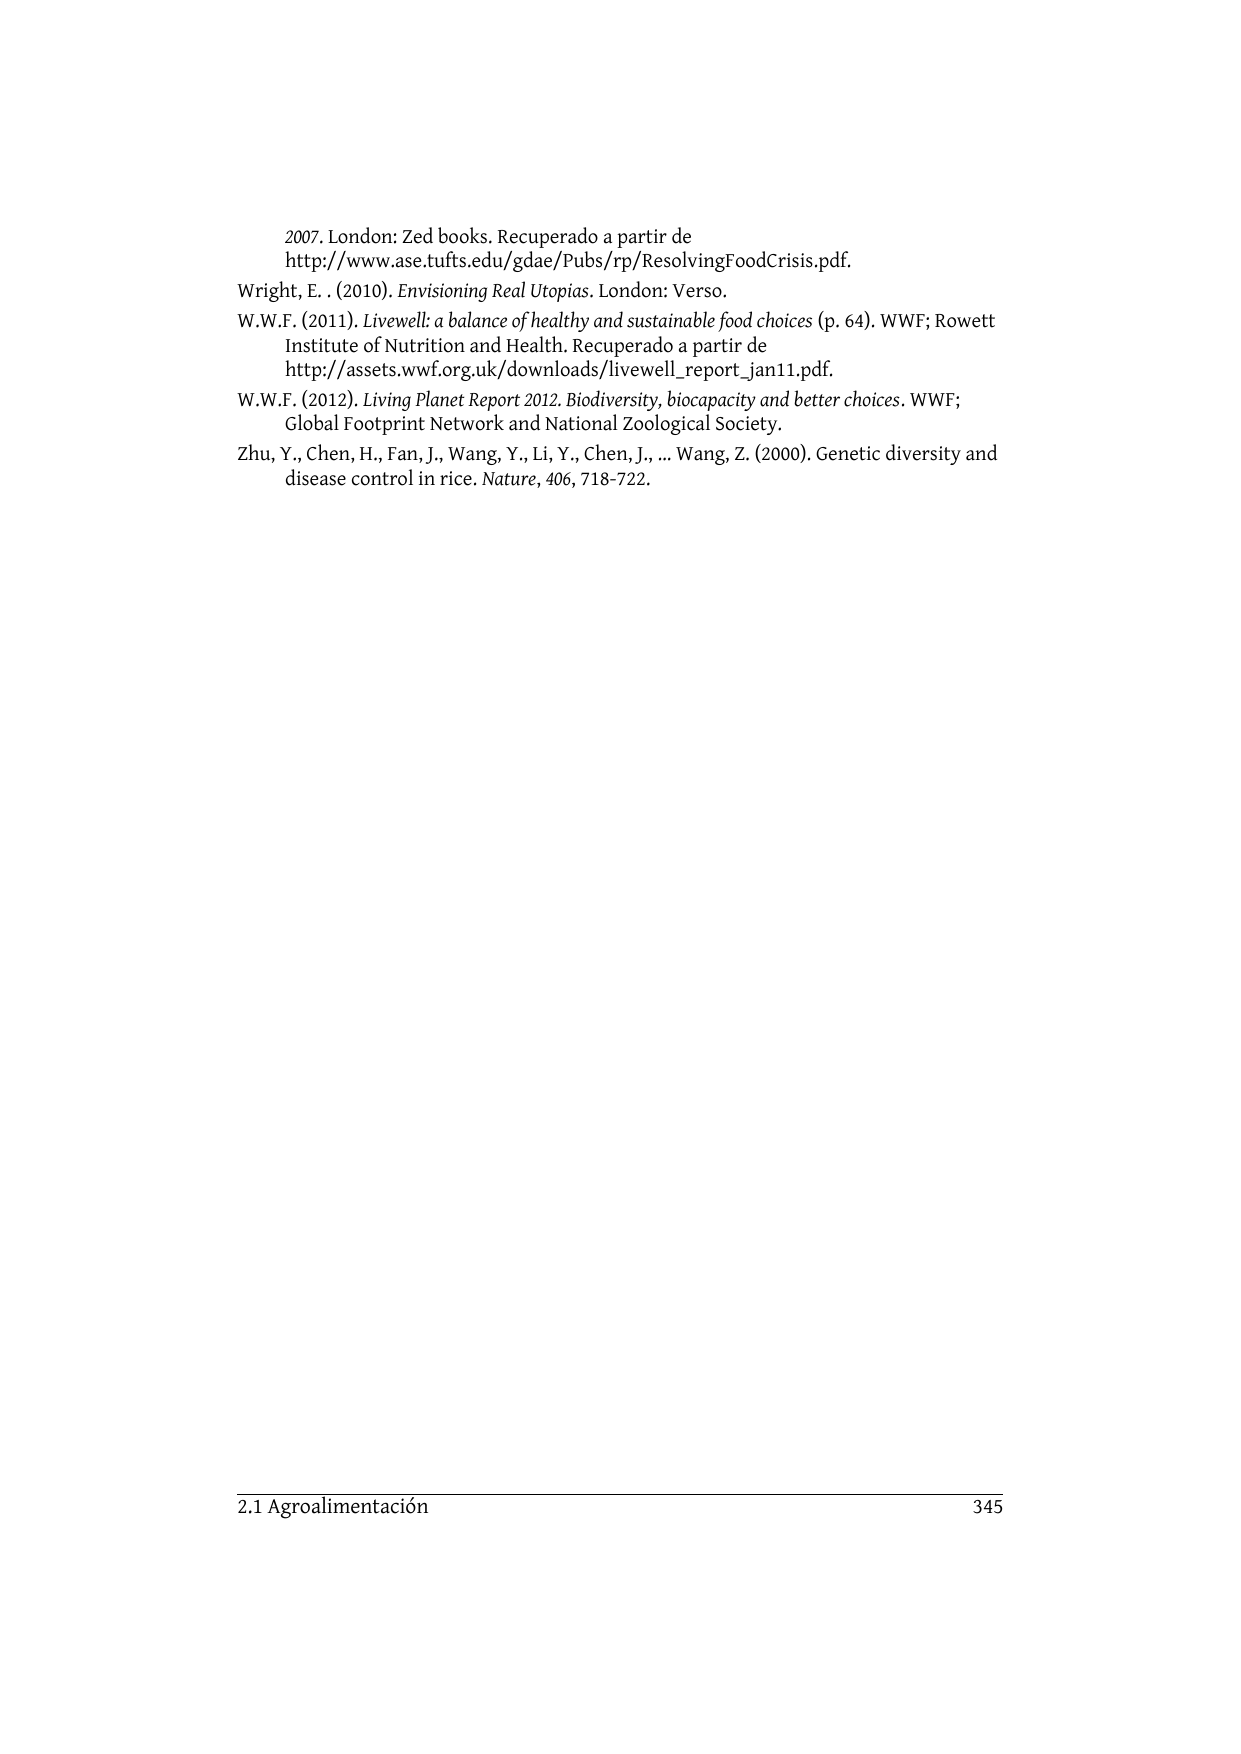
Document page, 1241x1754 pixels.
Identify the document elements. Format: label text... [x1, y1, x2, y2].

text W.W.F. (2011). Livewell: a balance of healthy and sustainable food choices (p. 64). WWF; Rowett Institute of Nutrition and Health. Recuperado a partir de http://assets.wwf.org.uk/downloads/livewell_report_jan11.pdf. [237, 309, 1003, 382]
text Wright, E. . (2010). Envisioning Real Utopias. London: Verso. [237, 279, 1003, 303]
text W.W.F. (2012). Living Planet Report 2012. Biodiversity, biocapacity and better choices. WWF; Global Footprint Network and National Zoological Society. [237, 388, 1003, 436]
text Zhu, Y., Chen, H., Fan, J., Wang, Y., Li, Y., Chen, J., … Wang, Z. (2000). Genetic diversity and disease control in rice. Nature, 406, 718-722. [237, 442, 1003, 491]
text 2007. London: Zed books. Recuperado a partir de http://www.ase.tufts.edu/gdae/Pubs/rp/ResolvingFoodCrisis.pdf. [237, 225, 1003, 273]
